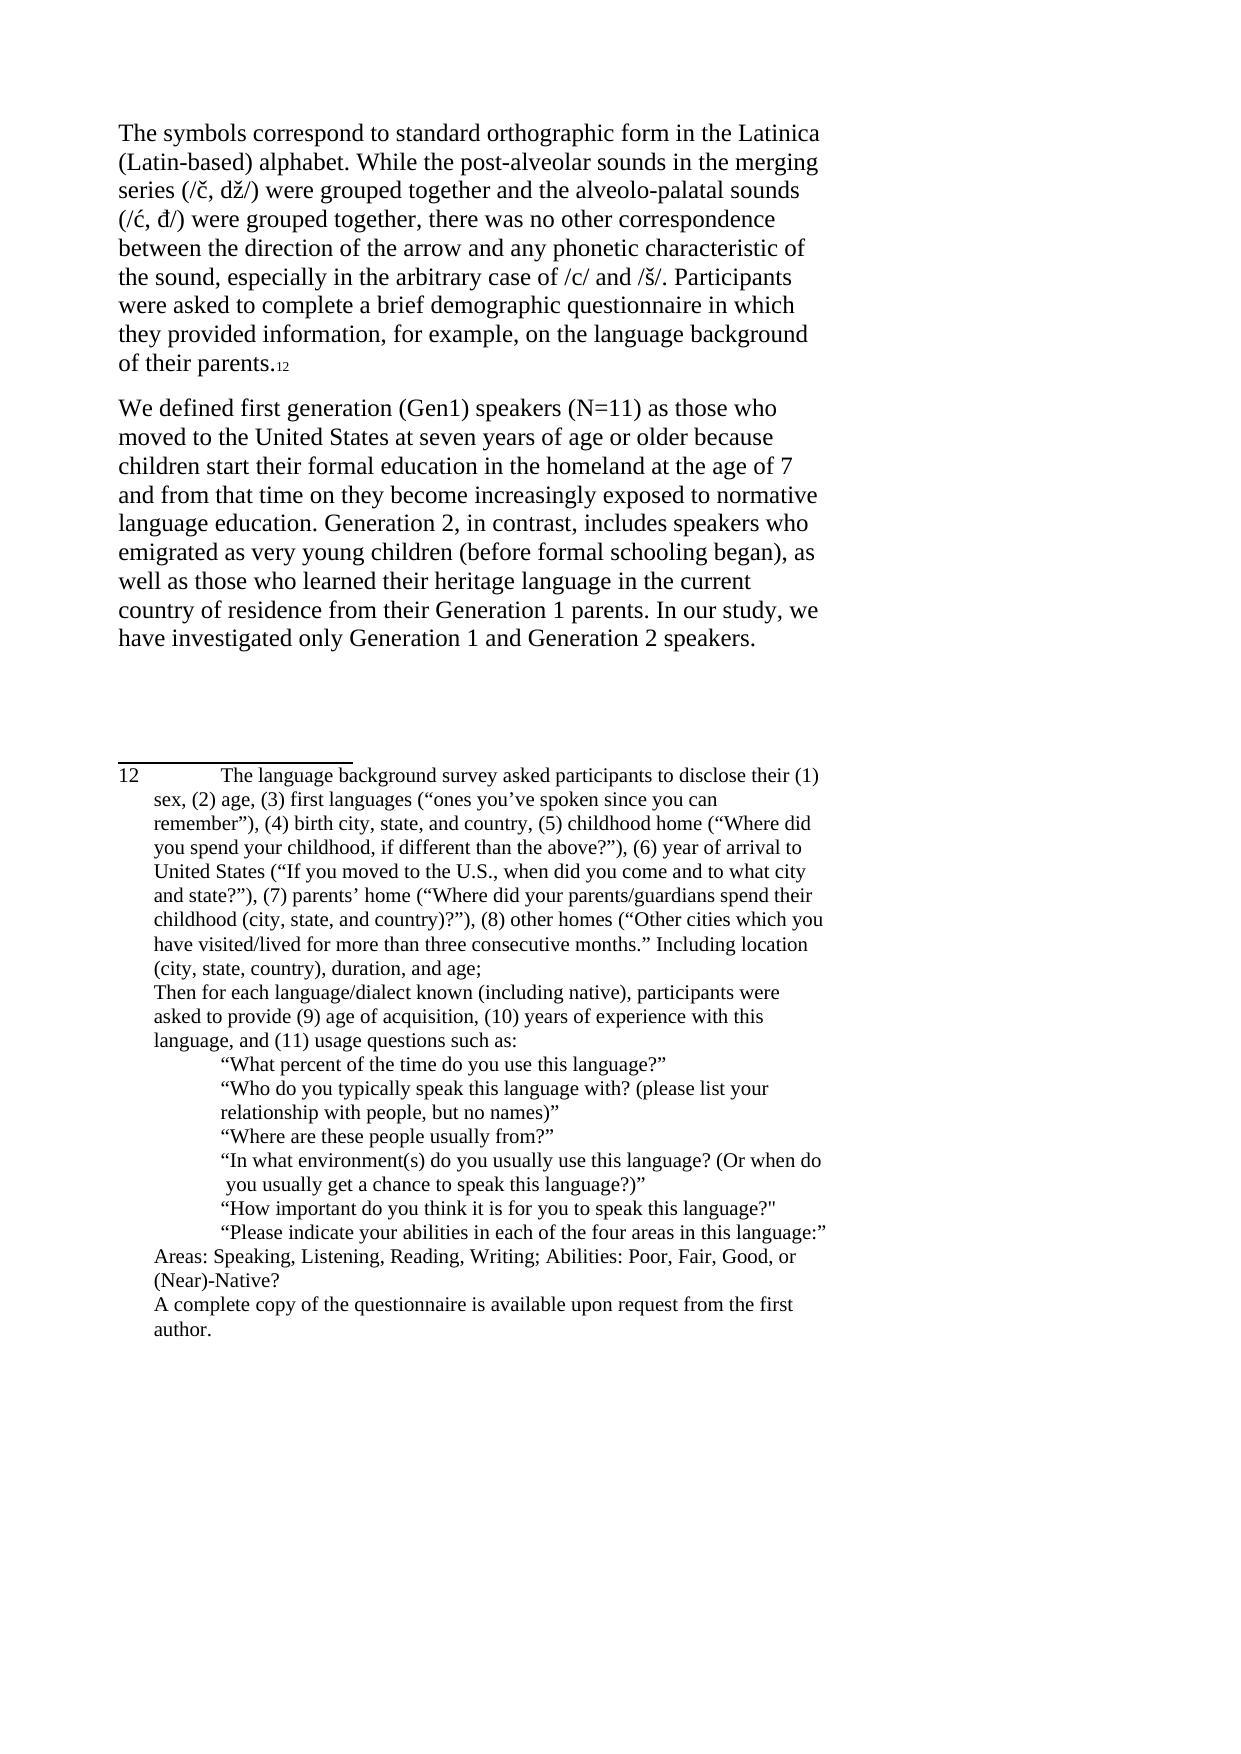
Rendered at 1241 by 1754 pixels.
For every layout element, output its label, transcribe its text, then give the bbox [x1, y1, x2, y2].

text We defined first generation (Gen1) speakers (N=11) as those who moved to the United States at seven years of age or older because children start their formal education in the homeland at the age of 7 and from that time on they become increasingly exposed to normative language education. Generation 2, in contrast, includes speakers who emigrated as very young children (before formal schooling began), as well as those who learned their heritage language in the current country of residence from their Generation 1 parents. In our study, we have investigated only Generation 1 and Generation 2 speakers. [118, 393, 827, 652]
text The symbols correspond to standard orthographic form in the Latinica (Latin-based) alphabet. While the post-alveolar sounds in the merging series (/č, dž/) were grouped together and the alveolo-palatal sounds (/ć, đ/) were grouped together, there was no other correspondence between the direction of the arrow and any phonetic characteristic of the sound, especially in the arbitrary case of /c/ and /š/. Participants were asked to complete a brief demographic questionnaire in which they provided information, for example, on the language background of their parents. [118, 118, 827, 377]
text The language background survey asked participants to disclose their (1) sex, (2) age, (3) first languages (“ones you’ve spoken since you can remember”), (4) birth city, state, and country, (5) childhood home (“Where did you spend your childhood, if different than the above?”), (6) year of arrival to United States (“If you moved to the U.S., when did you come and to what city and state?”), (7) parents’ home (“Where did your parents/guardians spend their childhood (city, state, and country)?”), (8) other homes (“Other cities which you have visited/lived for more than three consecutive months.” Including location (city, state, country), duration, and age; Then for each language/dialect known (including native), participants were asked to provide (9) age of acquisition, (10) years of experience with this language, and (11) usage questions such as: “What percent of the time do you use this language?” “Who do you typically speak this language with? (please list your relationship with people, but no names)” “Where are these people usually from?” “In what environment(s) do you usually use this language? (Or when do you usually get a chance to speak this language?)” “How important do you think it is for you to speak this language?" “Please indicate your abilities in each of the four areas in this language:” Areas: Speaking, Listening, Reading, Writing; Abilities: Poor, Fair, Good, or (Near)-Native? A complete copy of the questionnaire is available upon request from the first author. [118, 763, 827, 1341]
